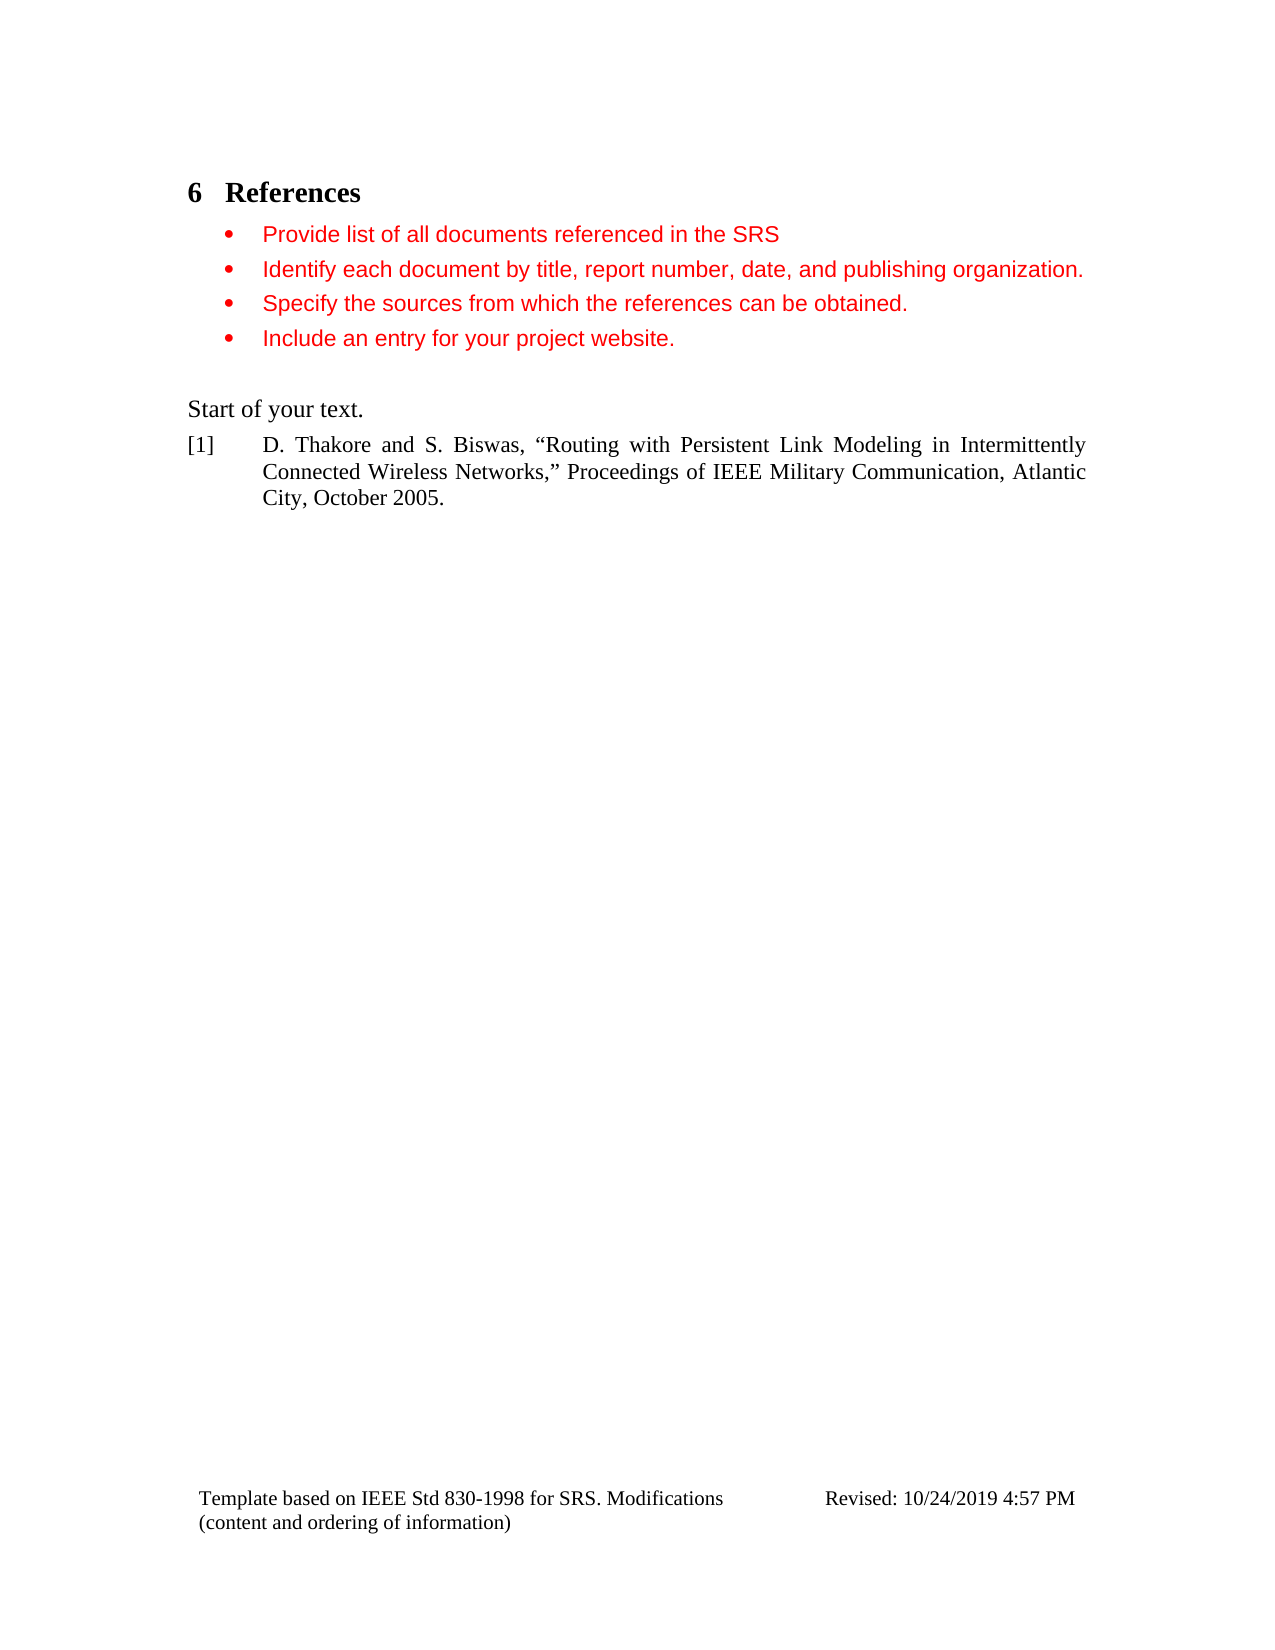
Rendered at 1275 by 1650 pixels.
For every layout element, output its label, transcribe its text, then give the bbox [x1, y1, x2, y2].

subtitle References [187, 175, 1087, 208]
subtitle D. Thakore and S. Biswas, “Routing with Persistent Link Modeling in Intermittently Connected Wireless Networks,” Proceedings of IEEE Military Communication, Atlantic City, October 2005. [187, 432, 1087, 511]
text Start of your text. [187, 394, 1087, 423]
list Identify each document by title, report number, date, and publishing organization. [225, 256, 1087, 282]
list Include an entry for your project website. [225, 325, 1087, 351]
list Specify the sources from which the references can be obtained. [225, 290, 1087, 317]
list Provide list of all documents referenced in the SRS [225, 221, 1087, 247]
